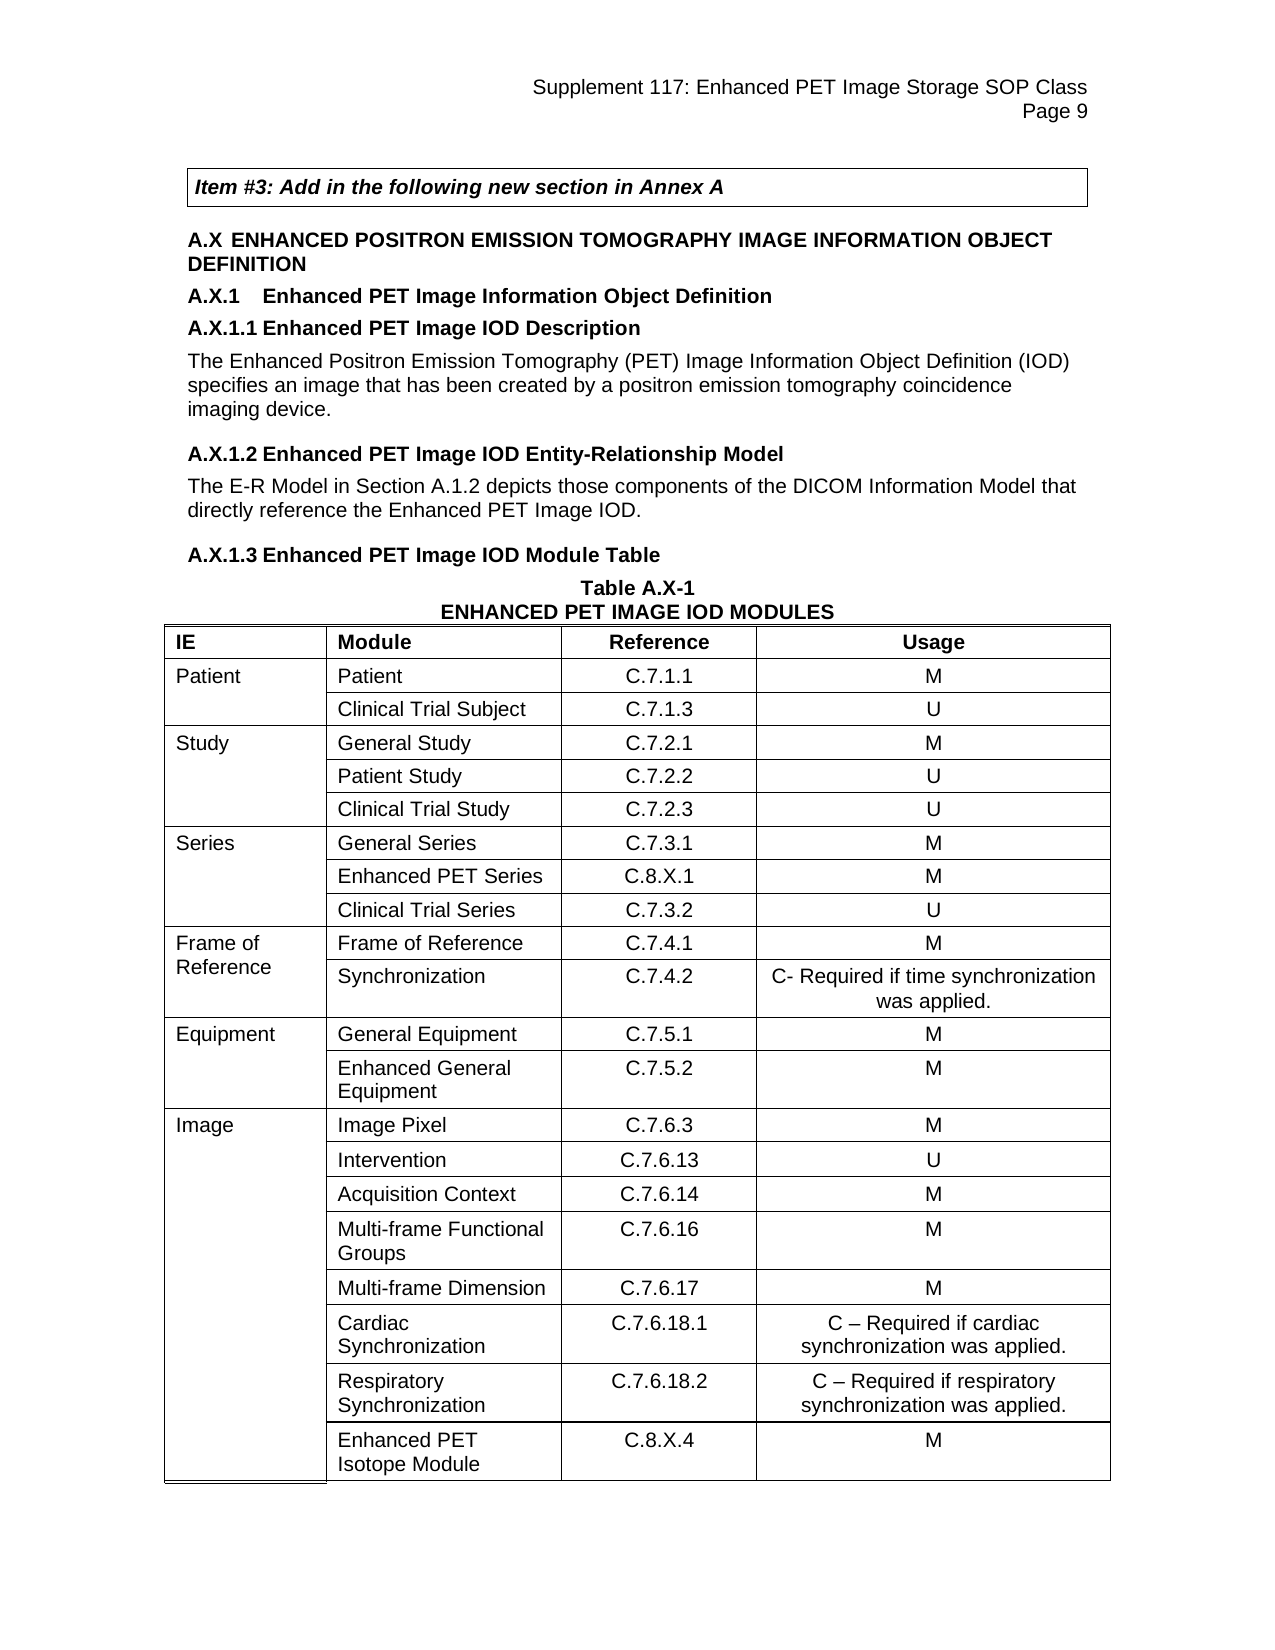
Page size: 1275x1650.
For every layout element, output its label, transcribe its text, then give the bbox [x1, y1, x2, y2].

subtitle A.X.1 Enhanced PET Image Information Object Definition [187, 284, 1088, 308]
table_cell Clinical Trial Series [327, 894, 561, 926]
table_cell Synchronization [327, 960, 561, 1017]
table_header C.7.4.1 [562, 927, 756, 959]
table_header Patient [327, 659, 561, 692]
table_header Frame of Reference [327, 927, 561, 959]
subtitle A.X.1.1 Enhanced PET Image IOD Description [187, 316, 1088, 340]
table_header M [757, 827, 1110, 859]
table_cell Enhanced PET Series [327, 860, 561, 892]
table_header Reference [562, 627, 756, 658]
table_cell C.7.6.16 [562, 1212, 756, 1269]
text The E-R Model in Section A.1.2 depicts those components of the DICOM Information Model that directly reference the Enhanced PET Image IOD. [187, 474, 1088, 522]
table_cell C.7.5.2 [562, 1051, 756, 1108]
table_cell C- Required if time synchronization was applied. [757, 960, 1110, 1017]
table_cell C.8.X.1 [562, 860, 756, 892]
table_header Usage [757, 627, 1110, 658]
table_cell Enhanced PET Isotope Module [327, 1423, 561, 1480]
table_header M [757, 1018, 1110, 1050]
table_header M [757, 659, 1110, 692]
table_cell M [757, 1177, 1110, 1211]
table_cell Multi-frame Functional Groups [327, 1212, 561, 1269]
table_cell Study [165, 726, 326, 826]
table_header M [757, 1109, 1110, 1141]
table_cell U [757, 760, 1110, 792]
table_cell Enhanced General Equipment [327, 1051, 561, 1108]
table_header C.7.3.1 [562, 827, 756, 859]
table_header C.7.2.1 [562, 726, 756, 759]
table_cell U [757, 894, 1110, 926]
table_cell Multi-frame Dimension [327, 1270, 561, 1304]
table_cell C.7.4.2 [562, 960, 756, 1017]
table_cell C.7.2.3 [562, 793, 756, 826]
table_cell C.7.6.18.2 [562, 1364, 756, 1421]
table_cell C.7.3.2 [562, 894, 756, 926]
table_cell Image [165, 1109, 326, 1480]
table_cell M [757, 1212, 1110, 1269]
subtitle A.X.1.2 Enhanced PET Image IOD Entity-Relationship Model [187, 442, 1088, 466]
table_cell M [757, 860, 1110, 892]
table_header General Study [327, 726, 561, 759]
table_cell C.7.6.14 [562, 1177, 756, 1211]
table_cell M [757, 1423, 1110, 1480]
table_cell Cardiac Synchronization [327, 1305, 561, 1363]
table_cell U [757, 693, 1110, 725]
title Table A.X-1 ENHANCED PET IMAGE IOD MODULES [187, 576, 1088, 624]
table_cell Patient Study [327, 760, 561, 792]
table_cell U [757, 1142, 1110, 1176]
table_header General Equipment [327, 1018, 561, 1050]
table_header M [757, 927, 1110, 959]
table_cell C – Required if cardiac synchronization was applied. [757, 1305, 1110, 1363]
table_cell Respiratory Synchronization [327, 1364, 561, 1421]
table_header M [757, 726, 1110, 759]
table_cell Acquisition Context [327, 1177, 561, 1211]
subtitle A.X.1.3 Enhanced PET Image IOD Module Table [187, 543, 1088, 567]
table_cell Clinical Trial Subject [327, 693, 561, 725]
table_cell Intervention [327, 1142, 561, 1176]
table_cell C.7.6.13 [562, 1142, 756, 1176]
table_cell C.7.2.2 [562, 760, 756, 792]
table_cell C – Required if respiratory synchronization was applied. [757, 1364, 1110, 1421]
table_cell C.7.1.3 [562, 693, 756, 725]
table_cell C.7.6.18.1 [562, 1305, 756, 1363]
table_cell Clinical Trial Study [327, 793, 561, 826]
text Item #3: Add in the following new section in Annex A [188, 169, 1087, 206]
table_header General Series [327, 827, 561, 859]
table_cell C.8.X.4 [562, 1423, 756, 1480]
table_header Image Pixel [327, 1109, 561, 1141]
subtitle A.X Enhanced Positron Emission tomography image information object definition [187, 227, 1088, 276]
table_cell Series [165, 827, 326, 926]
table_cell M [757, 1051, 1110, 1108]
table_cell C.7.6.17 [562, 1270, 756, 1304]
table_header Module [327, 627, 561, 658]
table_cell M [757, 1270, 1110, 1304]
table_header C.7.1.1 [562, 659, 756, 692]
table_header C.7.6.3 [562, 1109, 756, 1141]
table_cell Frame of Reference [165, 927, 326, 1017]
table_header C.7.5.1 [562, 1018, 756, 1050]
text The Enhanced Positron Emission Tomography (PET) Image Information Object Definition (IOD) specifies an image that has been created by a positron emission tomography coincidence imaging device. [187, 349, 1088, 421]
table_header IE [165, 627, 326, 658]
table_cell U [757, 793, 1110, 826]
table_cell Patient [165, 659, 326, 725]
table_cell Equipment [165, 1018, 326, 1108]
